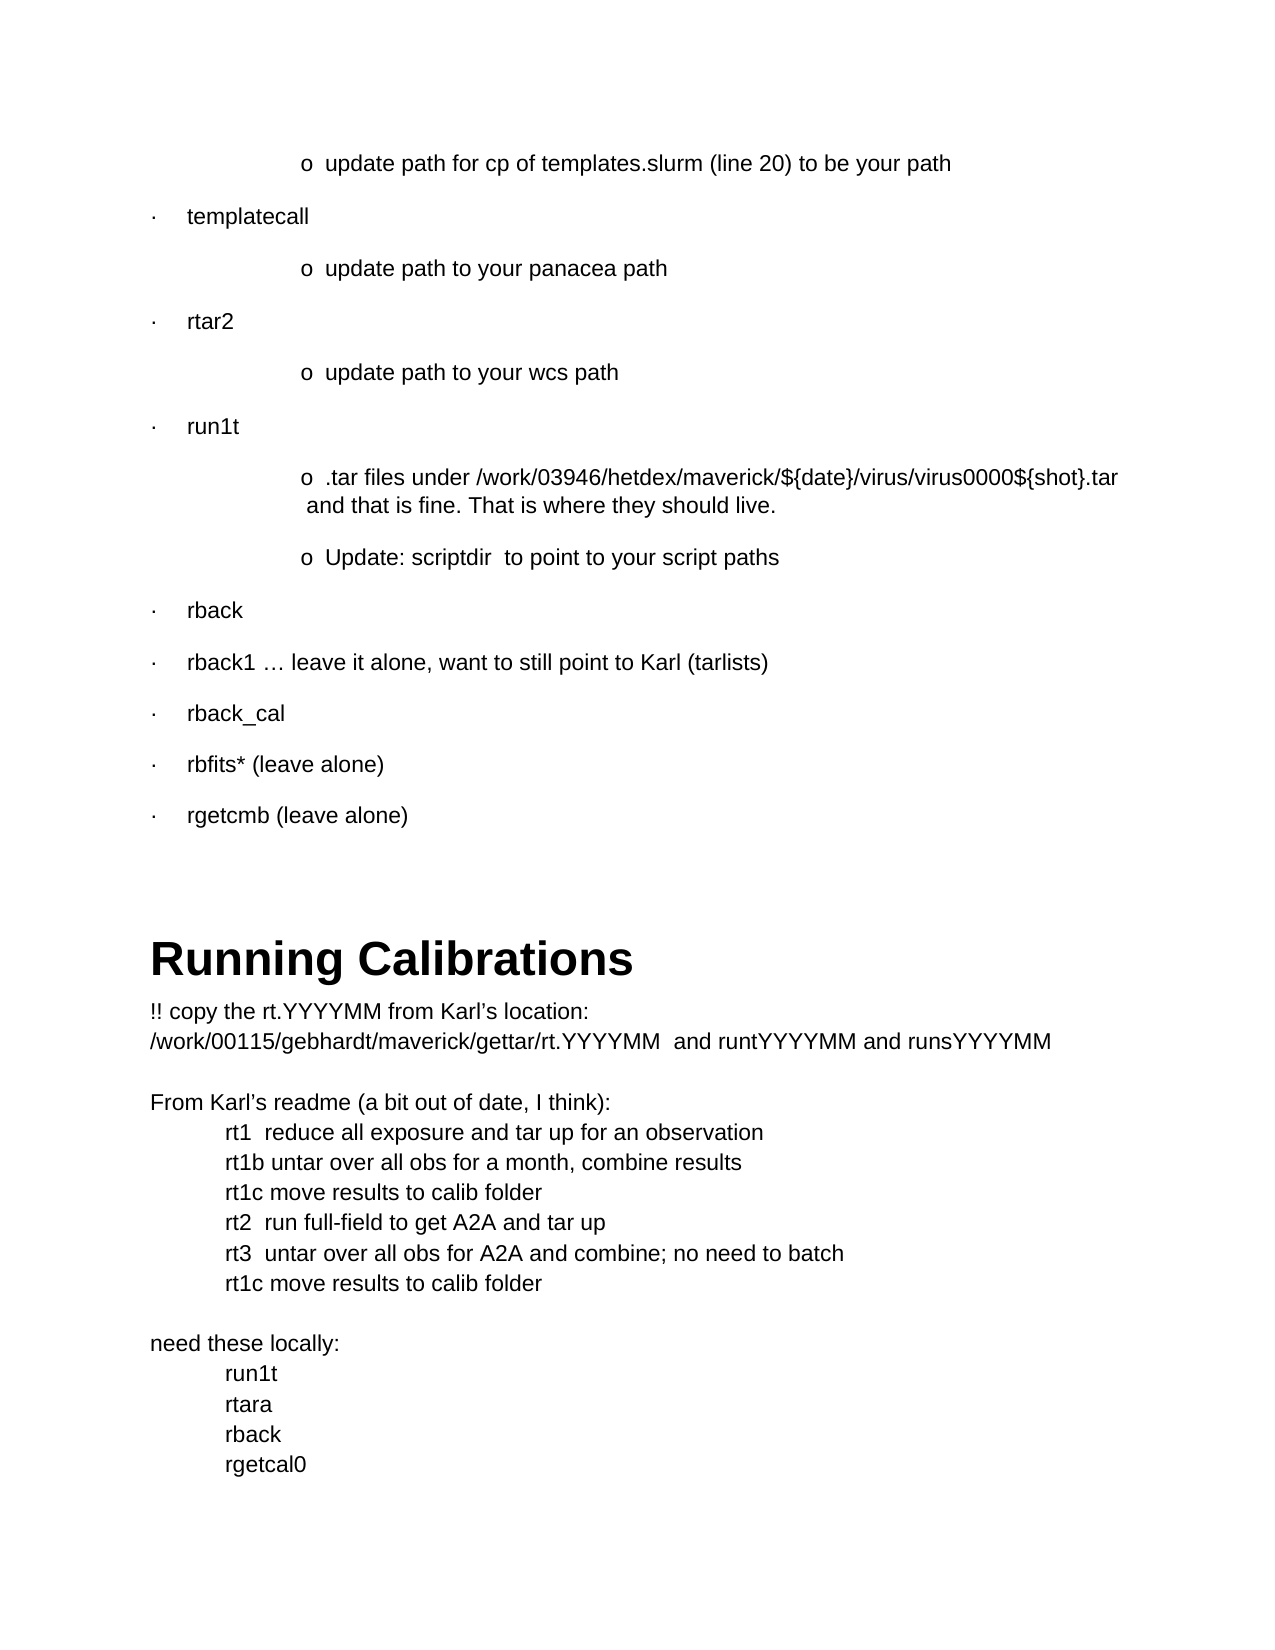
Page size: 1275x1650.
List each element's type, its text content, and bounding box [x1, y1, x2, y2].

text !! copy the rt.YYYYMM from Karl’s location: [150, 998, 1125, 1024]
text · run1t [150, 413, 1125, 439]
text rtara [150, 1391, 1125, 1417]
text · rback [150, 597, 1125, 623]
text o update path to your panacea path [300, 255, 1125, 283]
text · templatecall [150, 203, 1125, 230]
text rt2 run full-field to get A2A and tar up [225, 1209, 1125, 1236]
text · rback1 … leave it alone, want to still point to Karl (tarlists) [150, 648, 1125, 675]
text need these locally: [150, 1330, 1125, 1356]
text /work/00115/gebhardt/maverick/gettar/rt.YYYYMM and runtYYYYMM and runsYYYYMM [150, 1028, 1125, 1054]
text · rback_cal [150, 700, 1125, 726]
subtitle Running Calibrations [150, 930, 1125, 985]
text run1t [150, 1360, 1125, 1387]
text rback [150, 1421, 1125, 1447]
text · rtar2 [150, 308, 1125, 334]
text o update path for cp of templates.slurm (line 20) to be your path [300, 150, 1125, 178]
text o Update: scriptdir to point to your script paths [300, 544, 1125, 572]
text o .tar files under /work/03946/hetdex/maverick/${date}/virus/virus0000${shot}.tar and that is fine. That is where they should live. [300, 464, 1125, 519]
text · rgetcmb (leave alone) [150, 802, 1125, 829]
text From Karl’s readme (a bit out of date, I think): rt1 reduce all exposure and tar up for an observation [150, 1088, 1125, 1145]
text rt1c move results to calib folder [150, 1179, 1125, 1205]
text rgetcal0 [150, 1451, 1125, 1477]
text rt1b untar over all obs for a month, combine results [150, 1149, 1125, 1175]
text · rbfits* (leave alone) [150, 751, 1125, 777]
text rt1c move results to calib folder [150, 1270, 1125, 1296]
text rt3 untar over all obs for A2A and combine; no need to batch [150, 1239, 1125, 1266]
text o update path to your wcs path [300, 359, 1125, 388]
